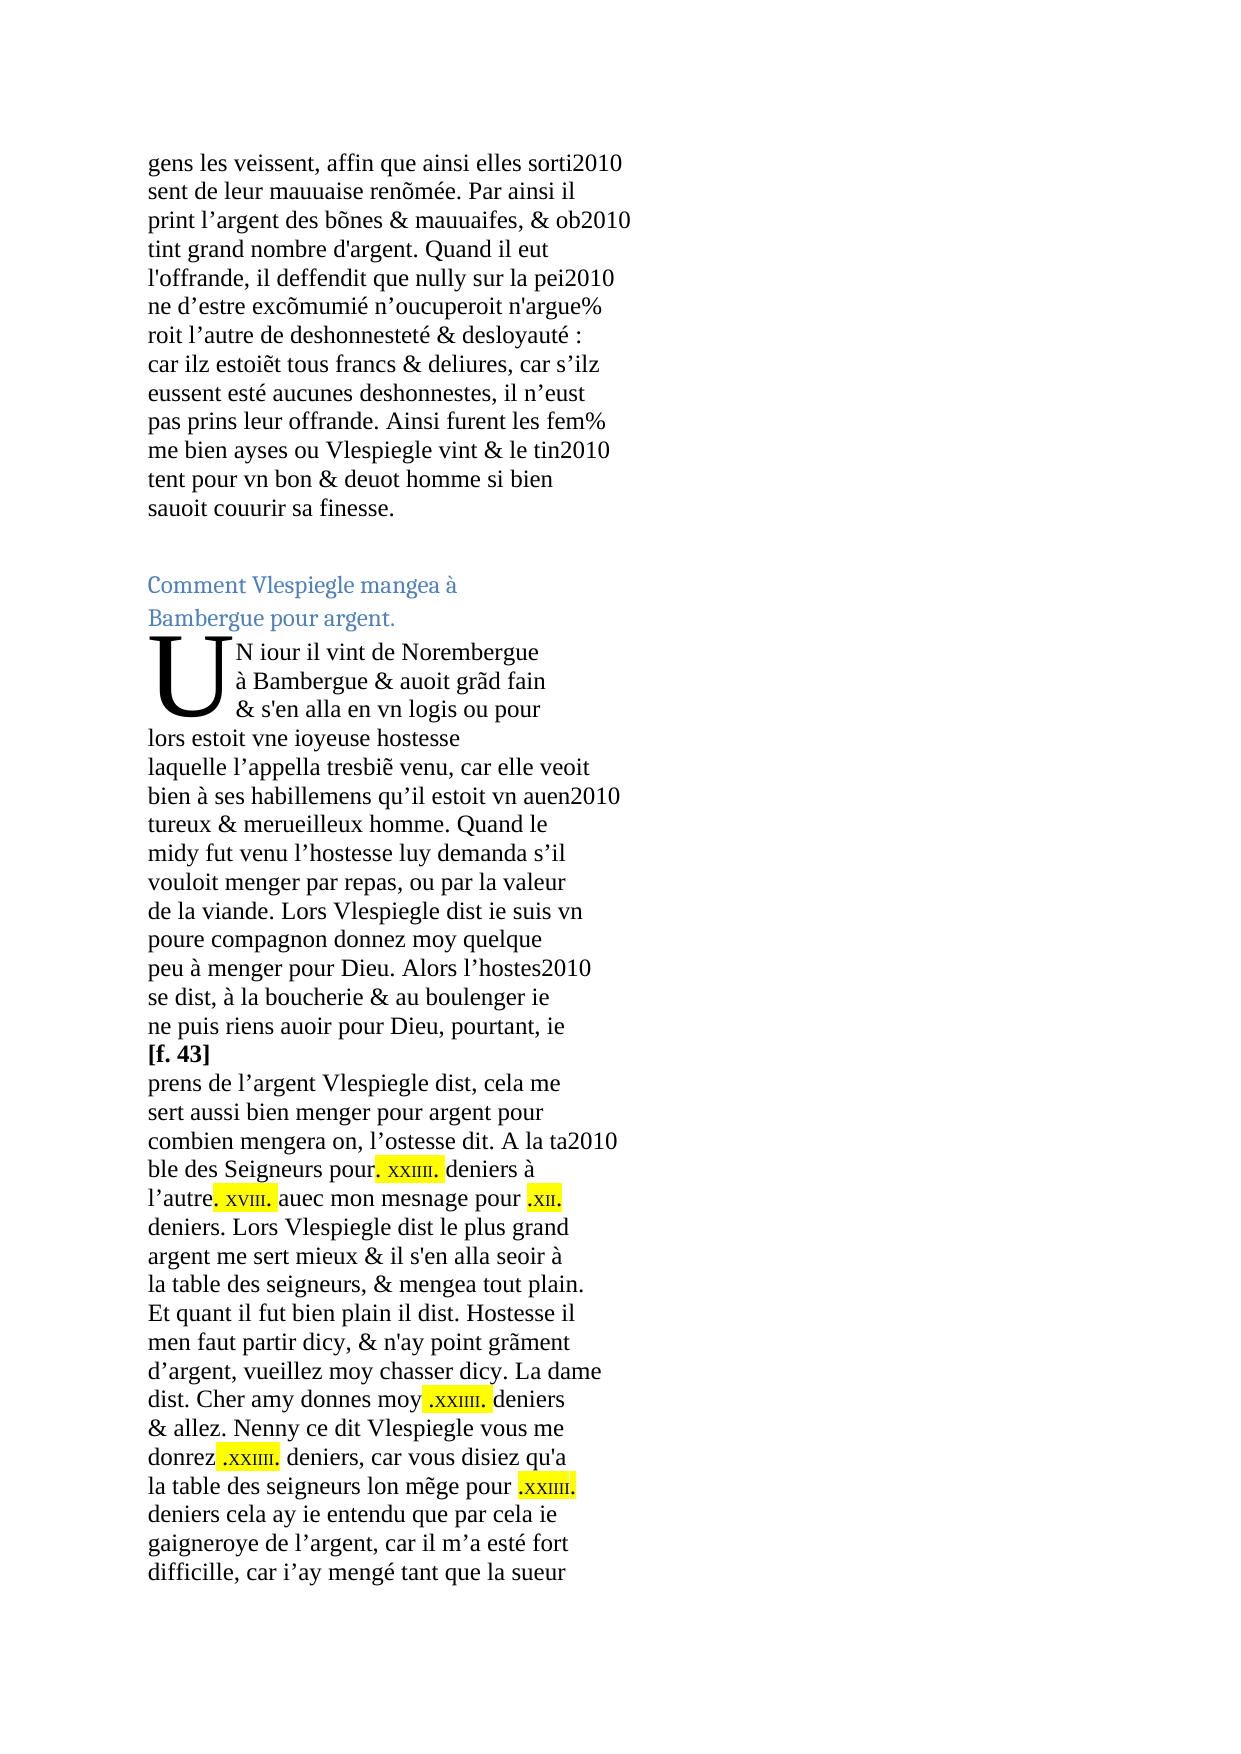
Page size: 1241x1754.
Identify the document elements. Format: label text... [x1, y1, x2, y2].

subtitle Comment Vlespiegle mangea à Bambergue pour argent. [148, 571, 1093, 633]
text prens de l’argent Vlespiegle dist, cela me sert aussi bien menger pour argent pour combien mengera on, l’ostesse dit. A la ta2010 ble des Seigneurs pour. xxiiii. deniers à l’autre. xviii. auec mon mesnage pour .xii. deniers. Lors Vlespiegle dist le plus grand argent me sert mieux & il s'en alla seoir à la table des seigneurs, & mengea tout plain. Et quant il fut bien plain il dist. Hostesse il men faut partir dicy, & n'ay point grãment d’argent, vueillez moy chasser dicy. La dame dist. Cher amy donnes moy .xxiiii. deniers & allez. Nenny ce dit Vlespiegle vous me donrez .xxiiii. deniers, car vous disiez qu'a la table des seigneurs lon mẽge pour .xxiiii. deniers cela ay ie entendu que par cela ie gaigneroye de l’argent, car il m’a esté fort difficille, car i’ay mengé tant que la sueur [148, 1068, 1093, 1586]
text UN iour il vint de Norembergue à Bambergue & auoit grãd fain & s'en alla en vn logis ou pour lors estoit vne ioyeuse hostesse laquelle l’appella tresbiẽ venu, car elle veoit bien à ses habillemens qu’il estoit vn auen2010 tureux & merueilleux homme. Quand le midy fut venu l’hostesse luy demanda s’il vouloit menger par repas, ou par la valeur de la viande. Lors Vlespiegle dist ie suis vn poure compagnon donnez moy quelque peu à menger pour Dieu. Alors l’hostes2010 se dist, à la boucherie & au boulenger ie ne puis riens auoir pour Dieu, pourtant, ie [f. 43] [148, 637, 1093, 1068]
text gens les veissent, affin que ainsi elles sorti2010 sent de leur mauuaise renõmée. Par ainsi il print l’argent des bõnes & mauuaifes, & ob2010 tint grand nombre d'argent. Quand il eut l'offrande, il deffendit que nully sur la pei2010 ne d’estre excõmumié n’oucuperoit n'argue% roit l’autre de deshonnesteté & desloyauté : car ilz estoiẽt tous francs & deliures, car s’ilz eussent esté aucunes deshonnestes, il n’eust pas prins leur offrande. Ainsi furent les fem% me bien ayses ou Vlespiegle vint & le tin2010 tent pour vn bon & deuot homme si bien sauoit couurir sa finesse. [148, 148, 1093, 550]
